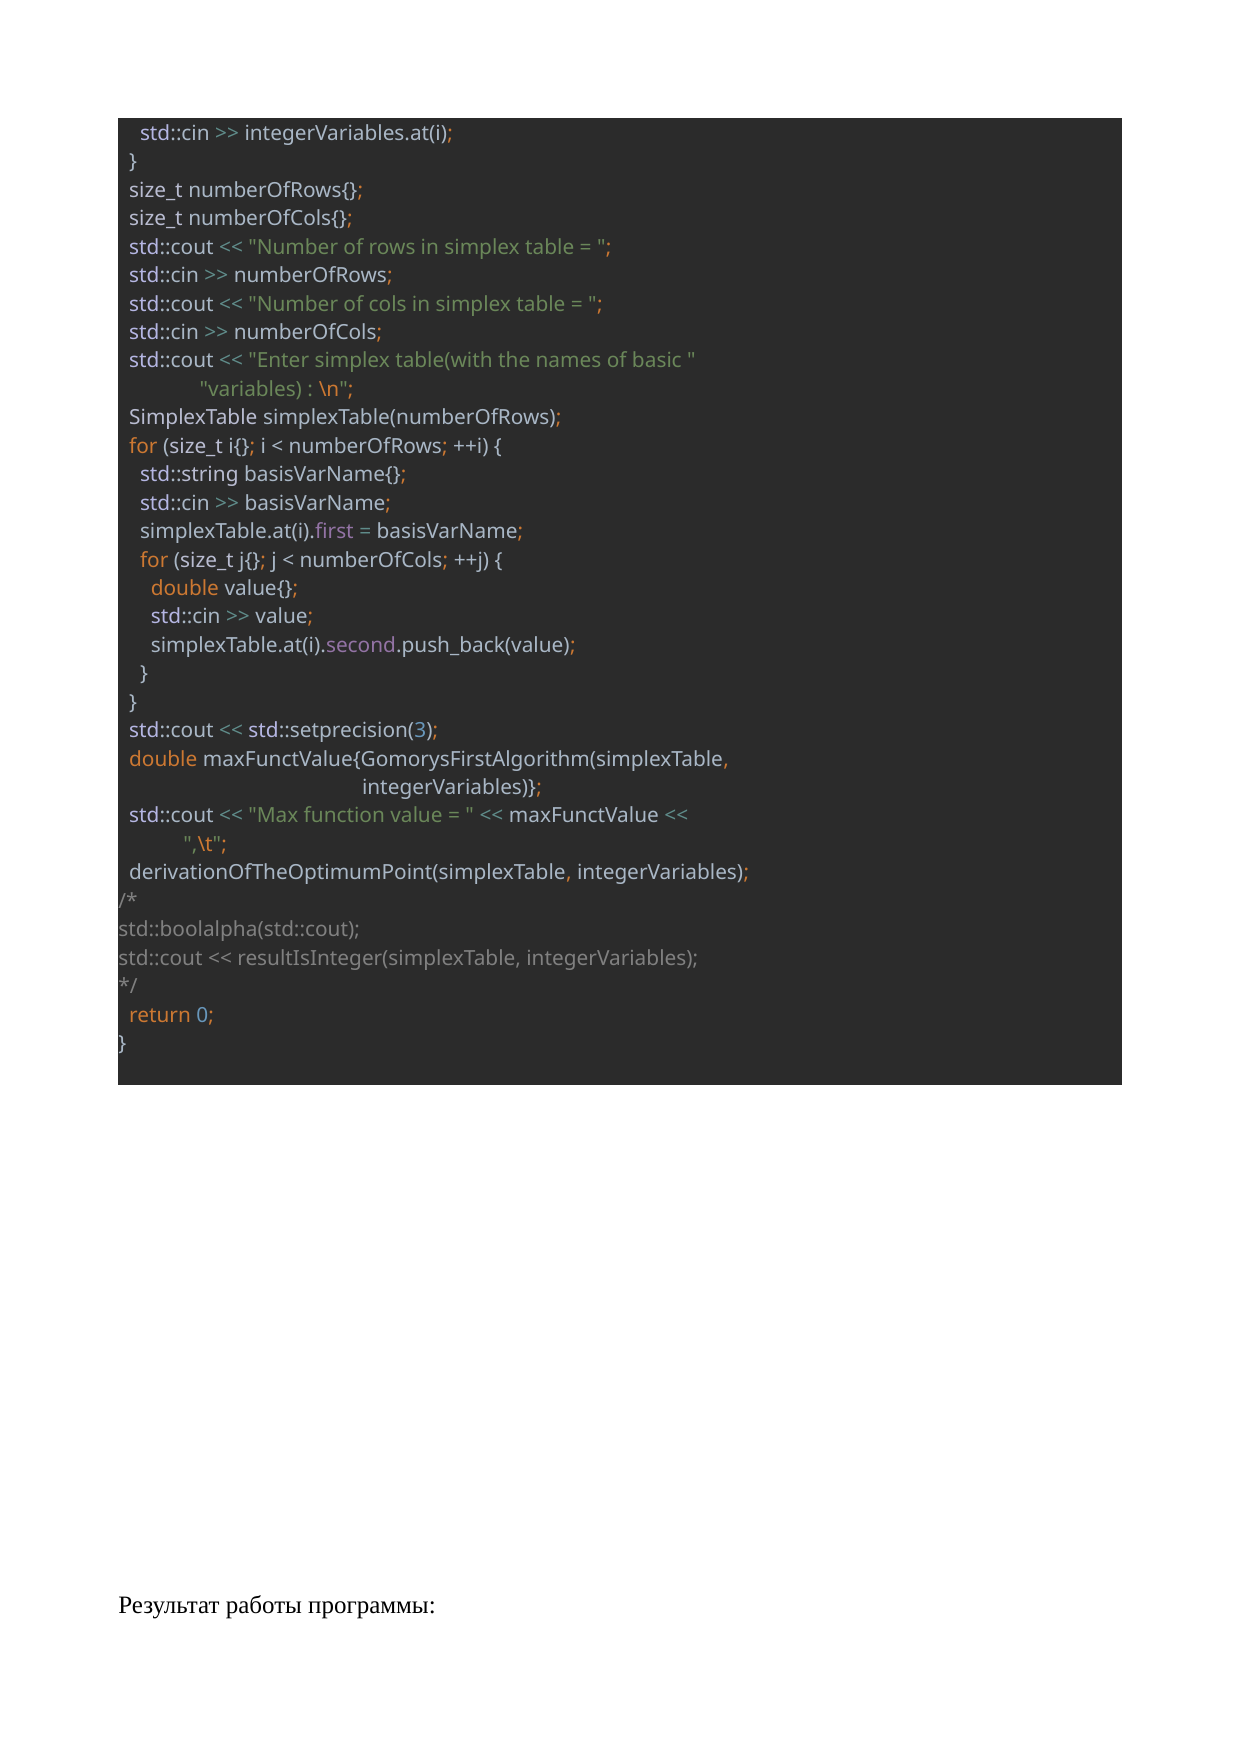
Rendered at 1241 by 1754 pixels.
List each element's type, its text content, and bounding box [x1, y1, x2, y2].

text Результат работы программы: [118, 1590, 1017, 1619]
text std::cin >> integerVariables.at(i); } size_t numberOfRows{}; size_t numberOfCols{}; std::cout << "Number of rows in simplex table = "; std::cin >> numberOfRows; std::cout << "Number of cols in simplex table = "; std::cin >> numberOfCols; std::cout << "Enter simplex table(with the names of basic " "variables) : \n"; SimplexTable simplexTable(numberOfRows); for (size_t i{}; i < numberOfRows; ++i) { std::string basisVarName{}; std::cin >> basisVarName; simplexTable.at(i).first = basisVarName; for (size_t j{}; j < numberOfCols; ++j) { double value{}; std::cin >> value; simplexTable.at(i).second.push_back(value); } } std::cout << std::setprecision(3); double maxFunctValue{GomorysFirstAlgorithm(simplexTable, integerVariables)}; std::cout << "Max function value = " << maxFunctValue << ",\t"; derivationOfTheOptimumPoint(simplexTable, integerVariables); /* std::boolalpha(std::cout); std::cout << resultIsInteger(simplexTable, integerVariables); */ return 0; } [118, 118, 1122, 1085]
